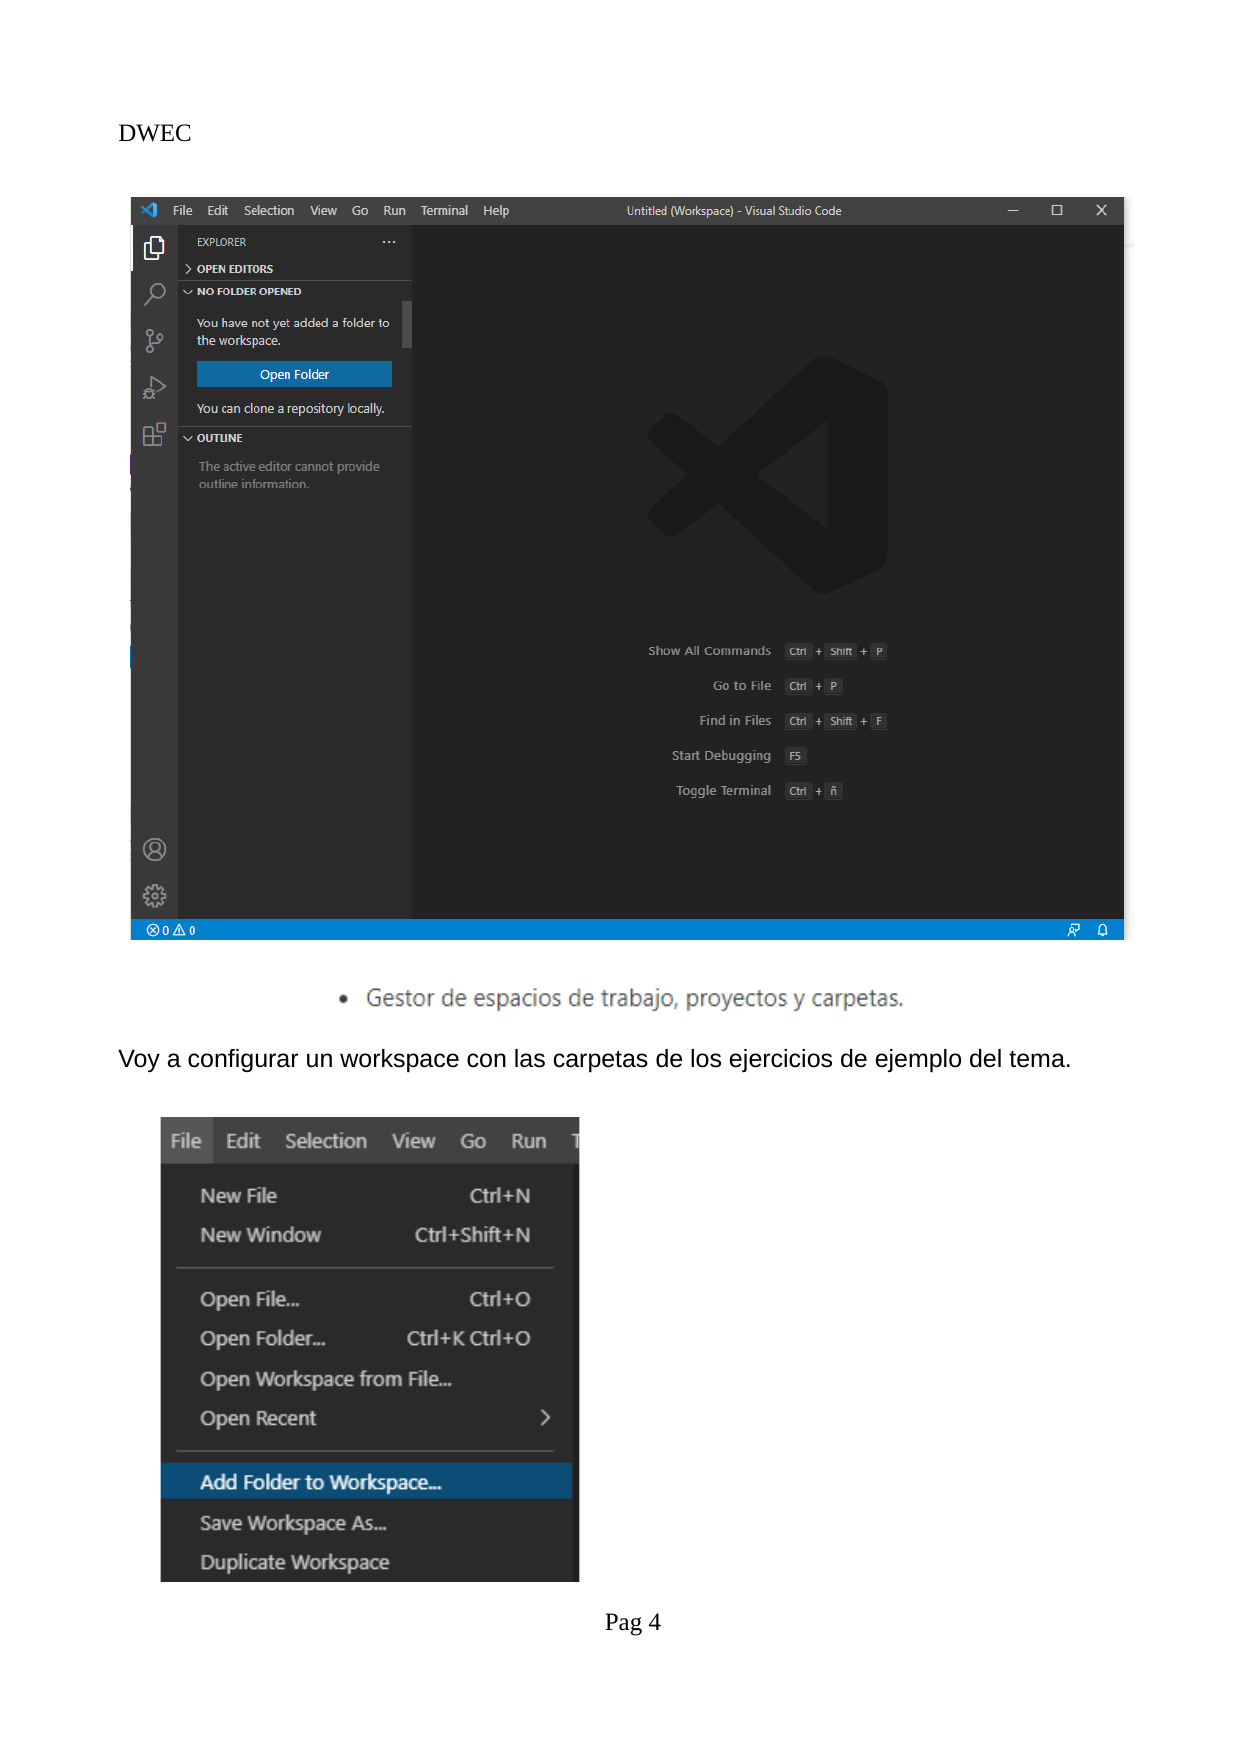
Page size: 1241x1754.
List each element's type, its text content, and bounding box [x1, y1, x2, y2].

picture [321, 968, 919, 1016]
picture [130, 197, 1134, 940]
picture [160, 1117, 580, 1582]
text Voy a configurar un workspace con las carpetas de los ejercicios de ejemplo del tema. [118, 1044, 1122, 1073]
